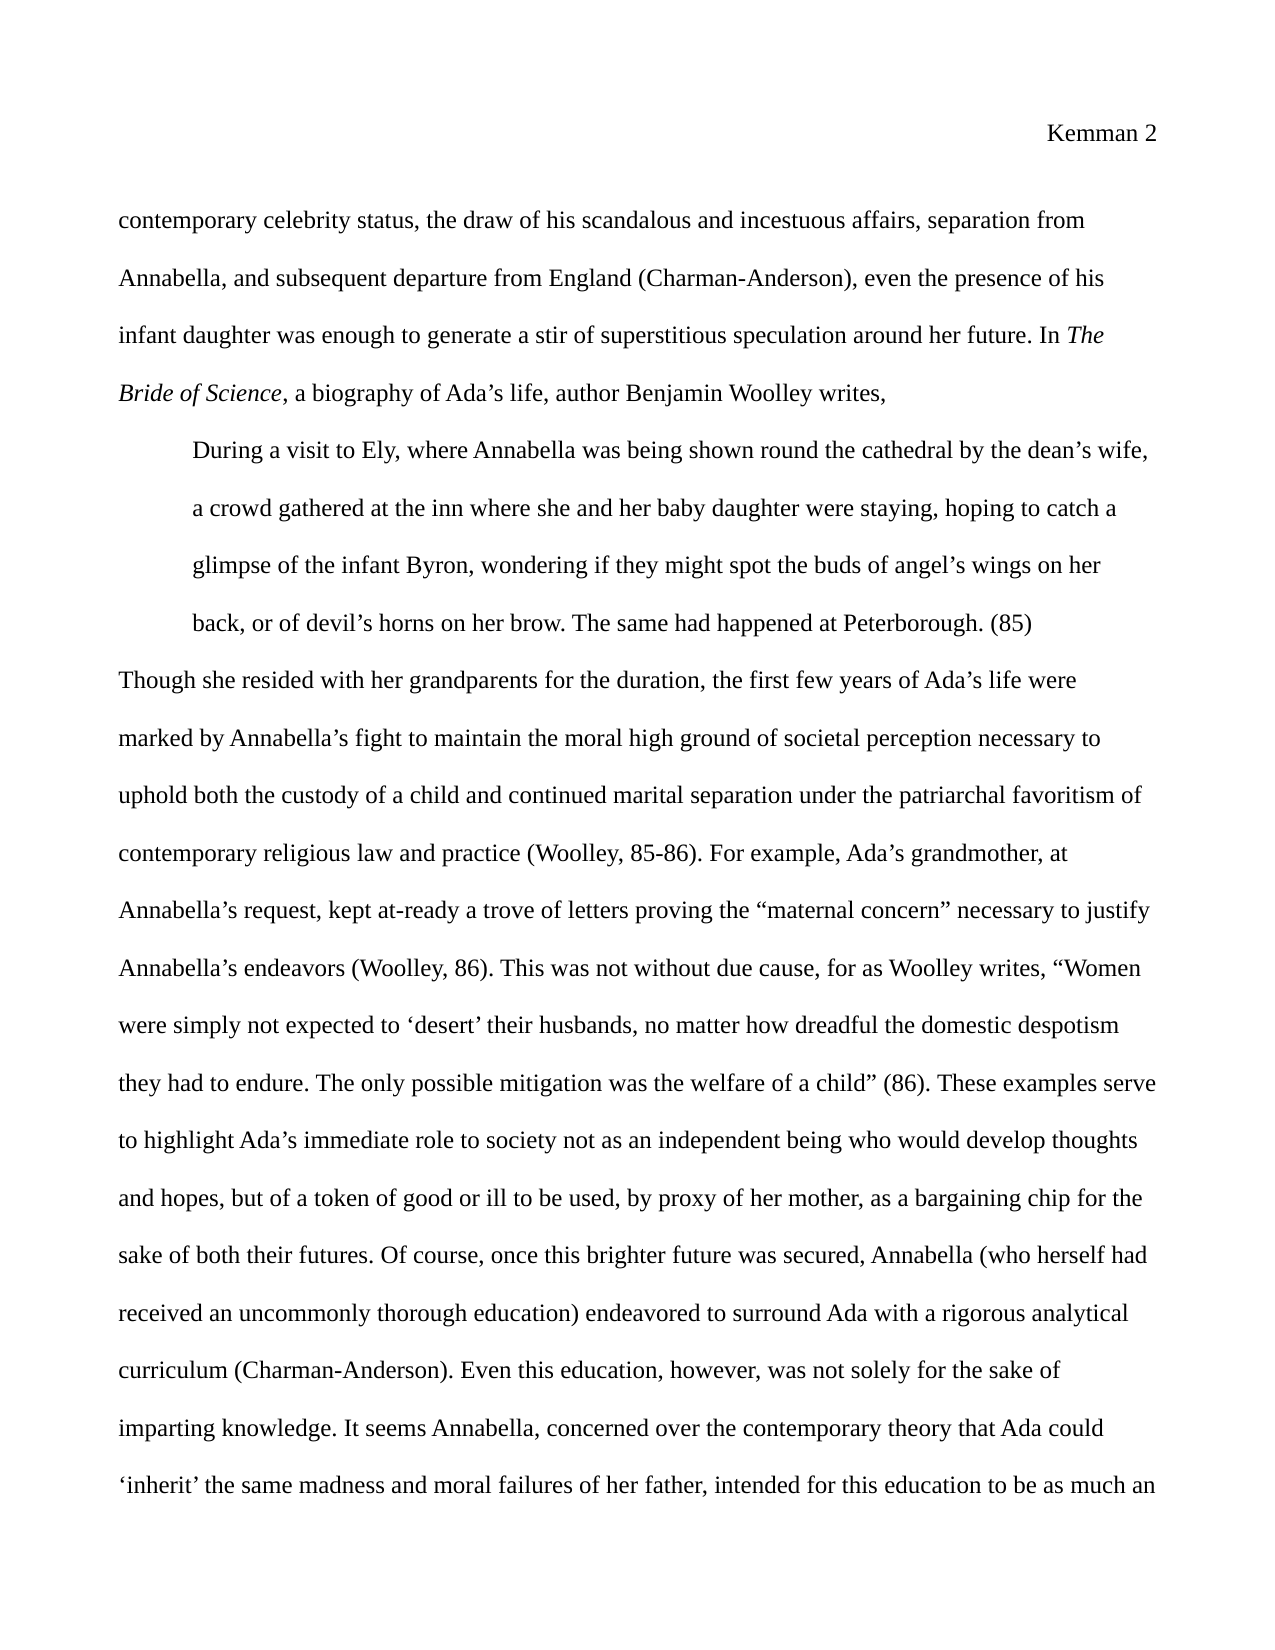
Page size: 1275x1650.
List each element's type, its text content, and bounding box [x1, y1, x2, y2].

text contemporary celebrity status, the draw of his scandalous and incestuous affairs, separation from Annabella, and subsequent departure from England (Charman-Anderson), even the presence of his infant daughter was enough to generate a stir of superstitious speculation around her future. In The Bride of Science, a biography of Ada’s life, author Benjamin Woolley writes, [118, 206, 1157, 407]
text During a visit to Ely, where Annabella was being shown round the cathedral by the dean’s wife, a crowd gathered at the inn where she and her baby daughter were staying, hoping to catch a glimpse of the infant Byron, wondering if they might spot the buds of angel’s wings on her back, or of devil’s horns on her brow. The same had happened at Peterborough. (85) [118, 436, 1157, 637]
text Though she resided with her grandparents for the duration, the first few years of Ada’s life were marked by Annabella’s fight to maintain the moral high ground of societal perception necessary to uphold both the custody of a child and continued marital separation under the patriarchal favoritism of contemporary religious law and practice (Woolley, 85-86). For example, Ada’s grandmother, at Annabella’s request, kept at-ready a trove of letters proving the “maternal concern” necessary to justify Annabella’s endeavors (Woolley, 86). This was not without due cause, for as Woolley writes, “Women were simply not expected to ‘desert’ their husbands, no matter how dreadful the domestic despotism they had to endure. The only possible mitigation was the welfare of a child” (86). These examples serve to highlight Ada’s immediate role to society not as an independent being who would develop thoughts and hopes, but of a token of good or ill to be used, by proxy of her mother, as a bargaining chip for the sake of both their futures. Of course, once this brighter future was secured, Annabella (who herself had received an uncommonly thorough education) endeavored to surround Ada with a rigorous analytical curriculum (Charman-Anderson). Even this education, however, was not solely for the sake of imparting knowledge. It seems Annabella, concerned over the contemporary theory that Ada could ‘inherit’ the same madness and moral failures of her father, intended for this education to be as much an [118, 666, 1157, 1499]
